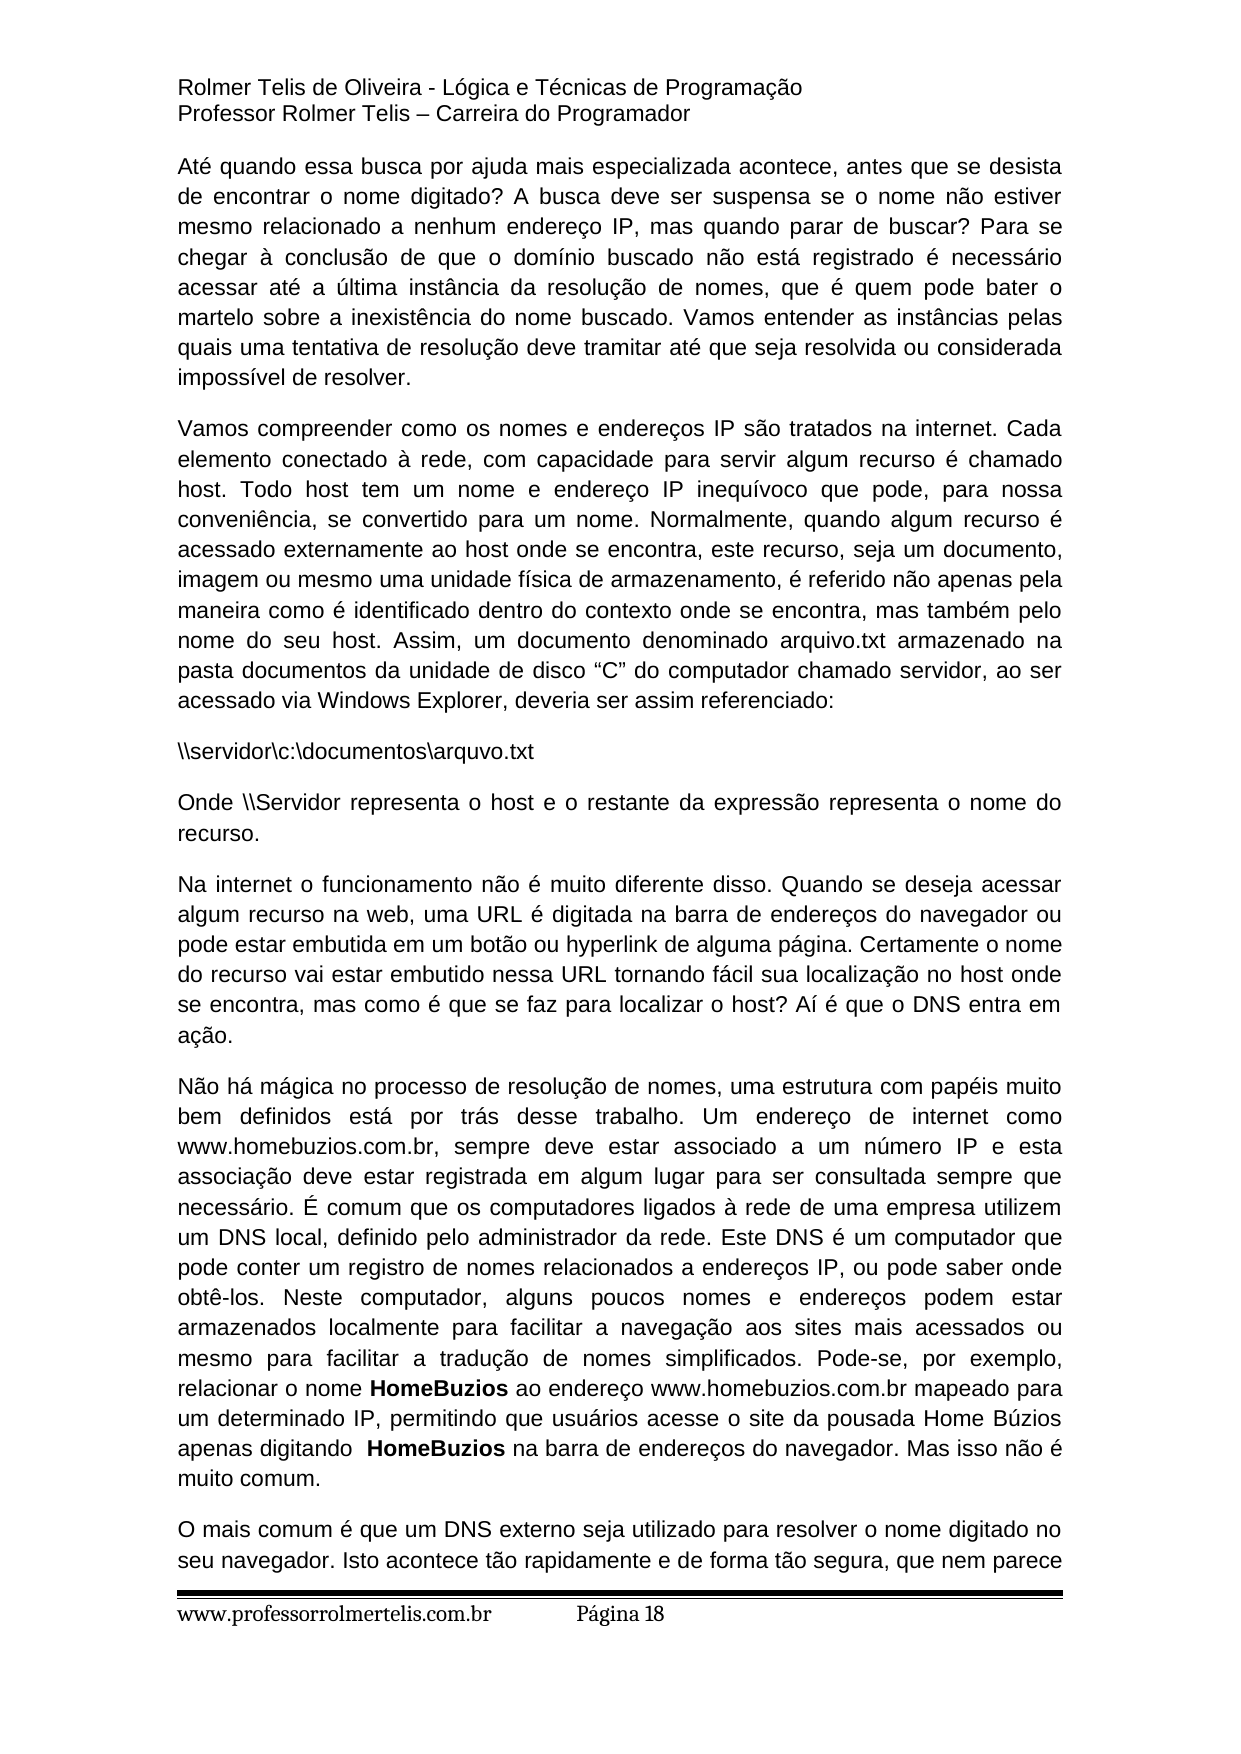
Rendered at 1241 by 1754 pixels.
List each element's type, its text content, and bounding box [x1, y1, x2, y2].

text Vamos compreender como os nomes e endereços IP são tratados na internet. Cada elemento conectado à rede, com capacidade para servir algum recurso é chamado host. Todo host tem um nome e endereço IP inequívoco que pode, para nossa conveniência, se convertido para um nome. Normalmente, quando algum recurso é acessado externamente ao host onde se encontra, este recurso, seja um documento, imagem ou mesmo uma unidade física de armazenamento, é referido não apenas pela maneira como é identificado dentro do contexto onde se encontra, mas também pelo nome do seu host. Assim, um documento denominado arquivo.txt armazenado na pasta documentos da unidade de disco “C” do computador chamado servidor, ao ser acessado via Windows Explorer, deveria ser assim referenciado: [177, 415, 1063, 713]
text Até quando essa busca por ajuda mais especializada acontece, antes que se desista de encontrar o nome digitado? A busca deve ser suspensa se o nome não estiver mesmo relacionado a nenhum endereço IP, mas quando parar de buscar? Para se chegar à conclusão de que o domínio buscado não está registrado é necessário acessar até a última instância da resolução de nomes, que é quem pode bater o martelo sobre a inexistência do nome buscado. Vamos entender as instâncias pelas quais uma tentativa de resolução deve tramitar até que seja resolvida ou considerada impossível de resolver. [177, 153, 1063, 391]
text Não há mágica no processo de resolução de nomes, uma estrutura com papéis muito bem definidos está por trás desse trabalho. Um endereço de internet como www.homebuzios.com.br, sempre deve estar associado a um número IP e esta associação deve estar registrada em algum lugar para ser consultada sempre que necessário. É comum que os computadores ligados à rede de uma empresa utilizem um DNS local, definido pelo administrador da rede. Este DNS é um computador que pode conter um registro de nomes relacionados a endereços IP, ou pode saber onde obtê-los. Neste computador, alguns poucos nomes e endereços podem estar armazenados localmente para facilitar a navegação aos sites mais acessados ou mesmo para facilitar a tradução de nomes simplificados. Pode-se, por exemplo, relacionar o nome HomeBuzios ao endereço www.homebuzios.com.br mapeado para um determinado IP, permitindo que usuários acesse o site da pousada Home Búzios apenas digitando HomeBuzios na barra de endereços do navegador. Mas isso não é muito comum. [177, 1073, 1063, 1492]
text Na internet o funcionamento não é muito diferente disso. Quando se deseja acessar algum recurso na web, uma URL é digitada na barra de endereços do navegador ou pode estar embutida em um botão ou hyperlink de alguma página. Certamente o nome do recurso vai estar embutido nessa URL tornando fácil sua localização no host onde se encontra, mas como é que se faz para localizar o host? Aí é que o DNS entra em ação. [177, 871, 1063, 1048]
text \\servidor\c:\documentos\arquvo.txt [177, 738, 1063, 764]
text O mais comum é que um DNS externo seja utilizado para resolver o nome digitado no seu navegador. Isto acontece tão rapidamente e de forma tão segura, que nem parece [177, 1516, 1063, 1573]
text Onde \\Servidor representa o host e o restante da expressão representa o nome do recurso. [177, 789, 1063, 846]
